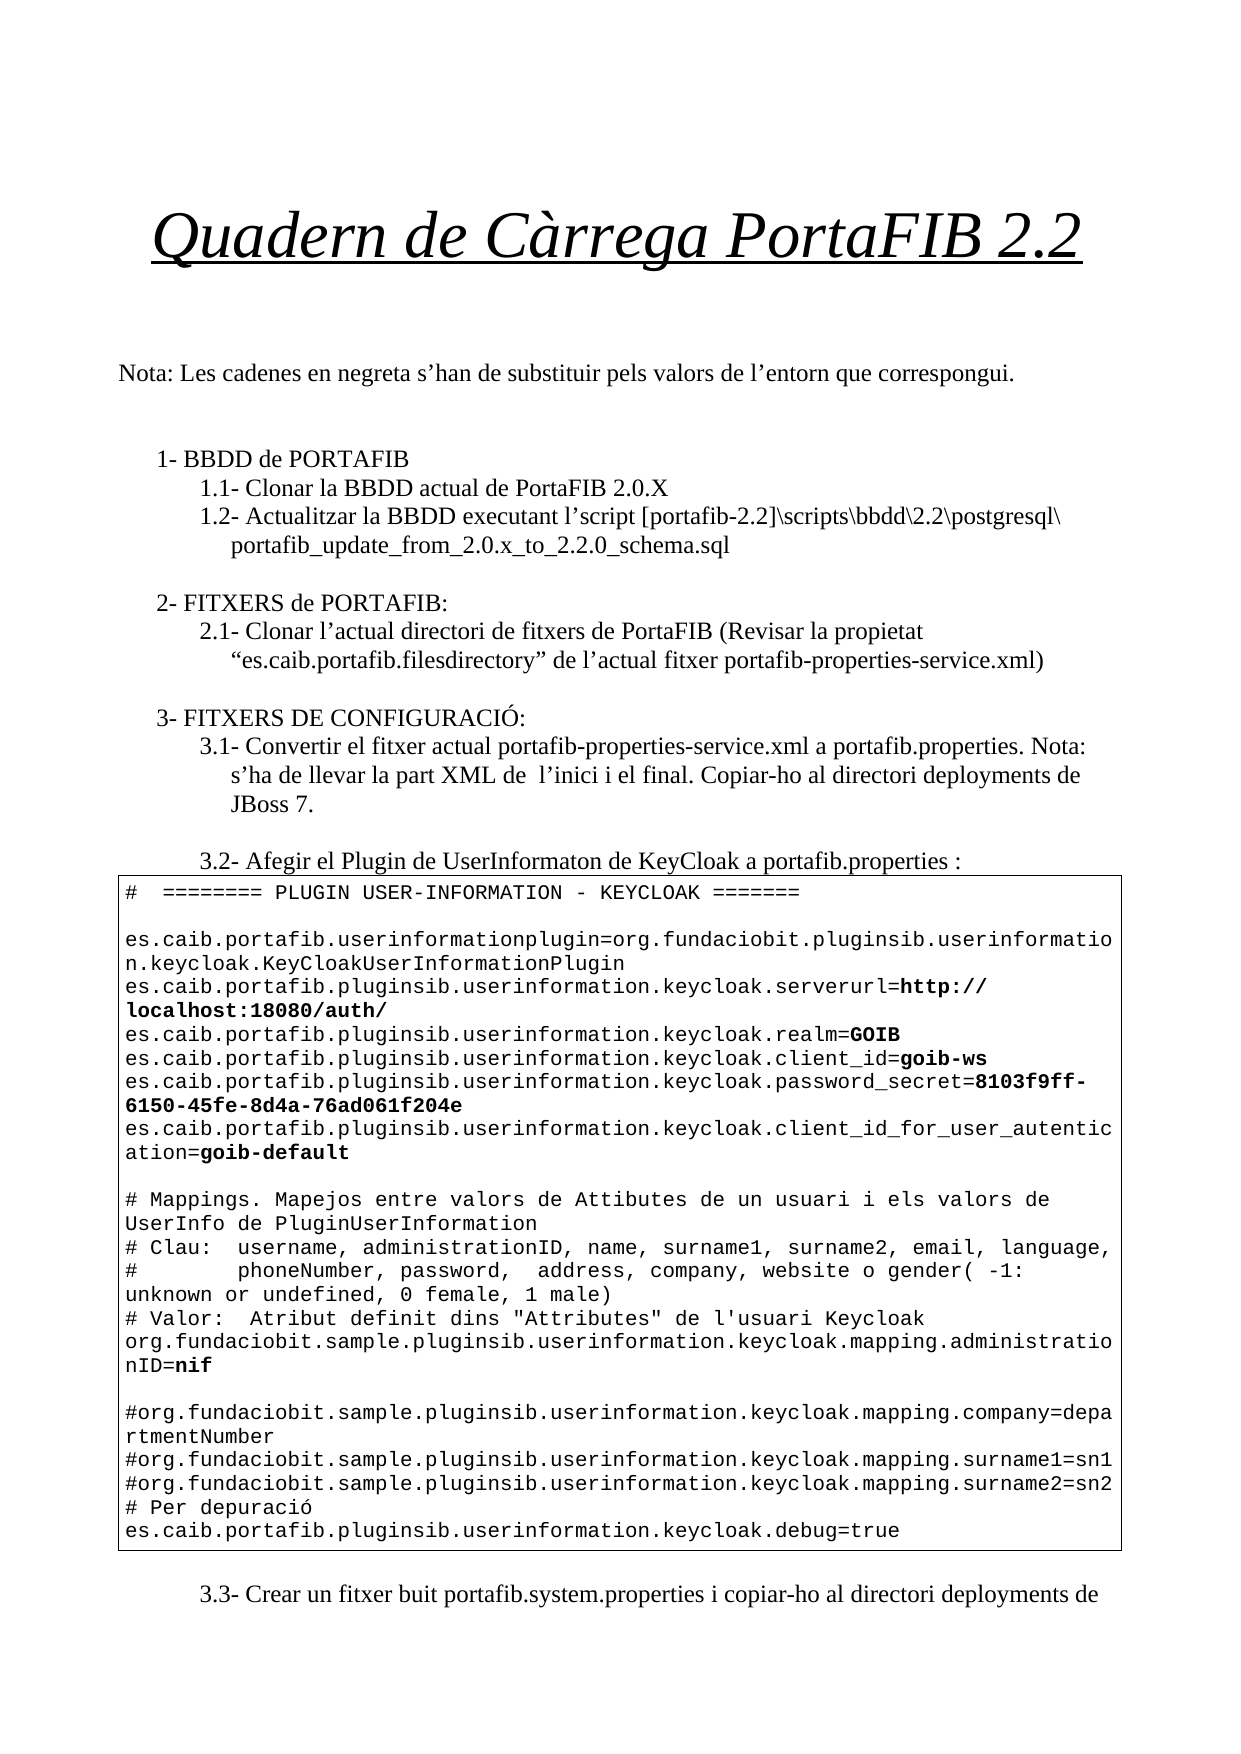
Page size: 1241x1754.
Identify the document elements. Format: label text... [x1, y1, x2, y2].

list Clonar la BBDD actual de PortaFIB 2.0.X [193, 473, 1122, 501]
list FITXERS DE CONFIGURACIÓ: [156, 703, 1122, 731]
text Quadern de Càrrega PortaFIB 2.2 [118, 195, 1122, 271]
list Crear un fitxer buit portafib.system.properties i copiar-ho al directori deployments de [193, 1579, 1122, 1608]
table_header # ======== PLUGIN USER-INFORMATION - KEYCLOAK ======= es.caib.portafib.userinformationplugin=org.fundaciobit.pluginsib.userinformation.keycloak.KeyCloakUserInformationPlugin es.caib.portafib.pluginsib.userinformation.keycloak.serverurl=http://localhost:18080/auth/ es.caib.portafib.pluginsib.userinformation.keycloak.realm=GOIB es.caib.portafib.pluginsib.userinformation.keycloak.client_id=goib-ws es.caib.portafib.pluginsib.userinformation.keycloak.password_secret=8103f9ff-6150-45fe-8d4a-76ad061f204e es.caib.portafib.pluginsib.userinformation.keycloak.client_id_for_user_autentication=goib-default # Mappings. Mapejos entre valors de Attibutes de un usuari i els valors de UserInfo de PluginUserInformation # Clau: username, administrationID, name, surname1, surname2, email, language, # phoneNumber, password, address, company, website o gender( -1: unknown or undefined, 0 female, 1 male) # Valor: Atribut definit dins "Attributes" de l'usuari Keycloak org.fundaciobit.sample.pluginsib.userinformation.keycloak.mapping.administrationID=nif #org.fundaciobit.sample.pluginsib.userinformation.keycloak.mapping.company=departmentNumber #org.fundaciobit.sample.pluginsib.userinformation.keycloak.mapping.surname1=sn1 #org.fundaciobit.sample.pluginsib.userinformation.keycloak.mapping.surname2=sn2 # Per depuració es.caib.portafib.pluginsib.userinformation.keycloak.debug=true [119, 876, 1121, 1550]
list BBDD de PORTAFIB [156, 444, 1122, 473]
text Nota: Les cadenes en negreta s’han de substituir pels valors de l’entorn que correspongui. [118, 358, 1122, 386]
list FITXERS de PORTAFIB: [156, 588, 1122, 616]
list Afegir el Plugin de UserInformaton de KeyCloak a portafib.properties : [193, 846, 1122, 875]
list Convertir el fitxer actual portafib-properties-service.xml a portafib.properties. Nota: s’ha de llevar la part XML de l’inici i el final. Copiar-ho al directori deployments de JBoss 7. [193, 731, 1122, 818]
list Clonar l’actual directori de fitxers de PortaFIB (Revisar la propietat “es.caib.portafib.filesdirectory” de l’actual fitxer portafib-properties-service.xml) [193, 616, 1122, 674]
list Actualitzar la BBDD executant l’script [portafib-2.2]\scripts\bbdd\2.2\postgresql\portafib_update_from_2.0.x_to_2.2.0_schema.sql [193, 501, 1122, 559]
